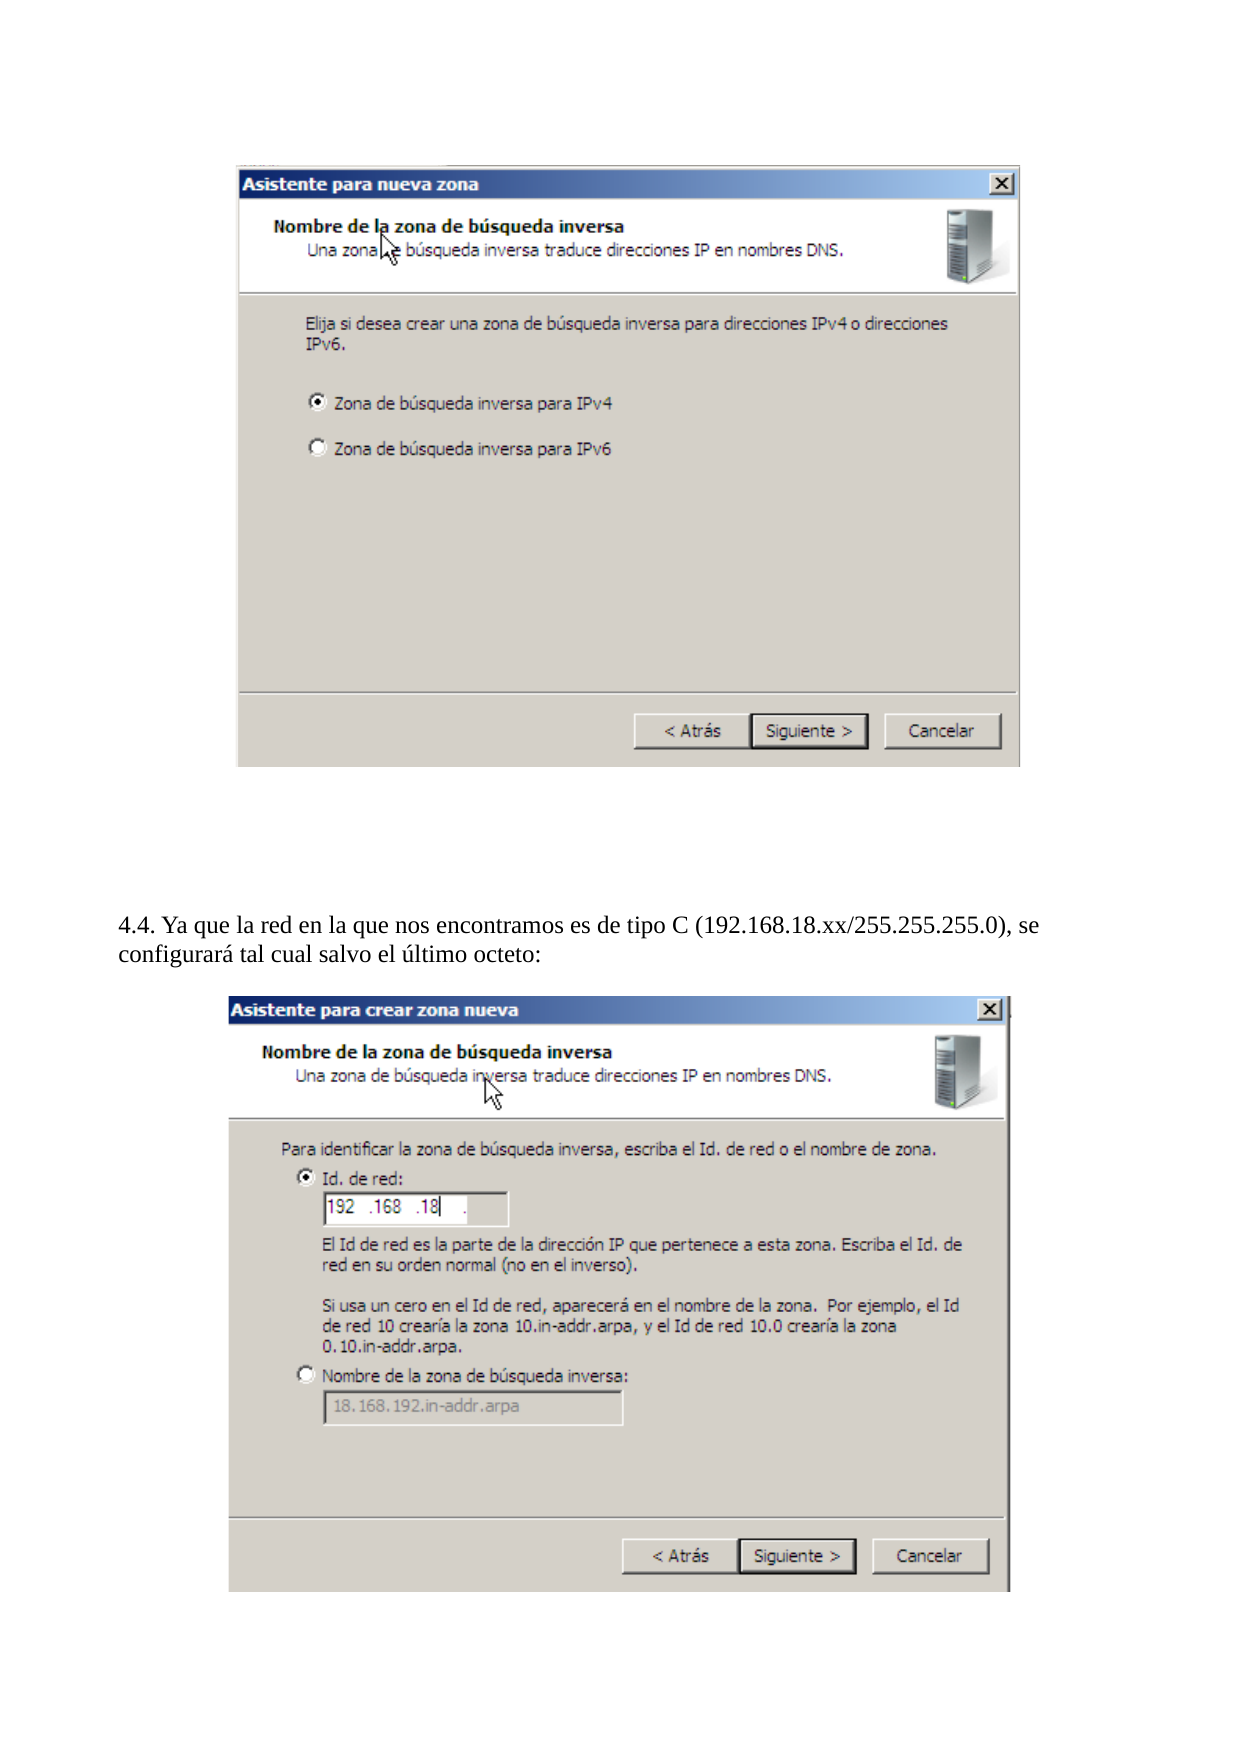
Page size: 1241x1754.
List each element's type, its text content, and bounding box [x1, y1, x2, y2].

picture [228, 996, 1012, 1592]
picture [235, 165, 1020, 767]
text 4.4. Ya que la red en la que nos encontramos es de tipo C (192.168.18.xx/255.255.255.0), se configurará tal cual salvo el último octeto: [118, 910, 1122, 968]
